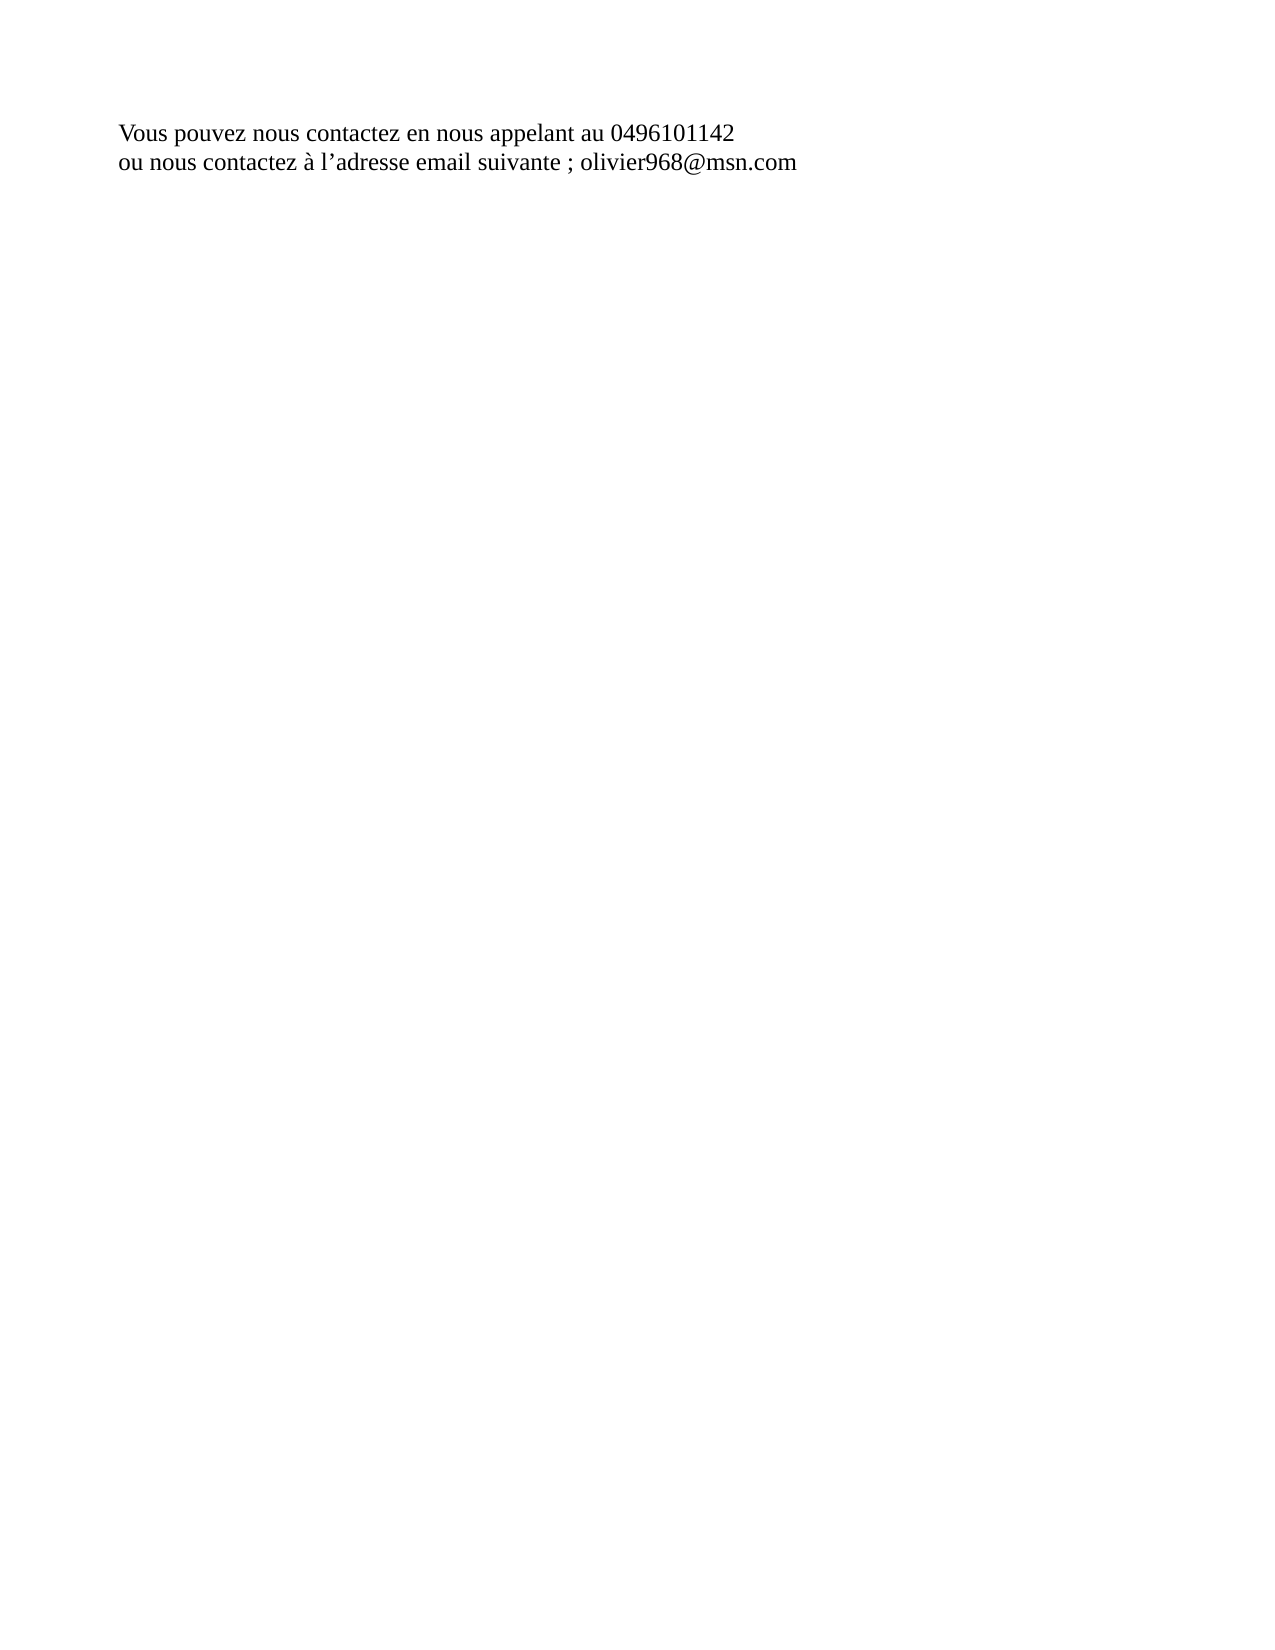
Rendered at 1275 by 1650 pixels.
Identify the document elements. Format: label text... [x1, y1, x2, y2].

text Vous pouvez nous contactez en nous appelant au 0496101142 [118, 118, 1157, 147]
text ou nous contactez à l’adresse email suivante ; olivier968@msn.com [118, 147, 1157, 176]
